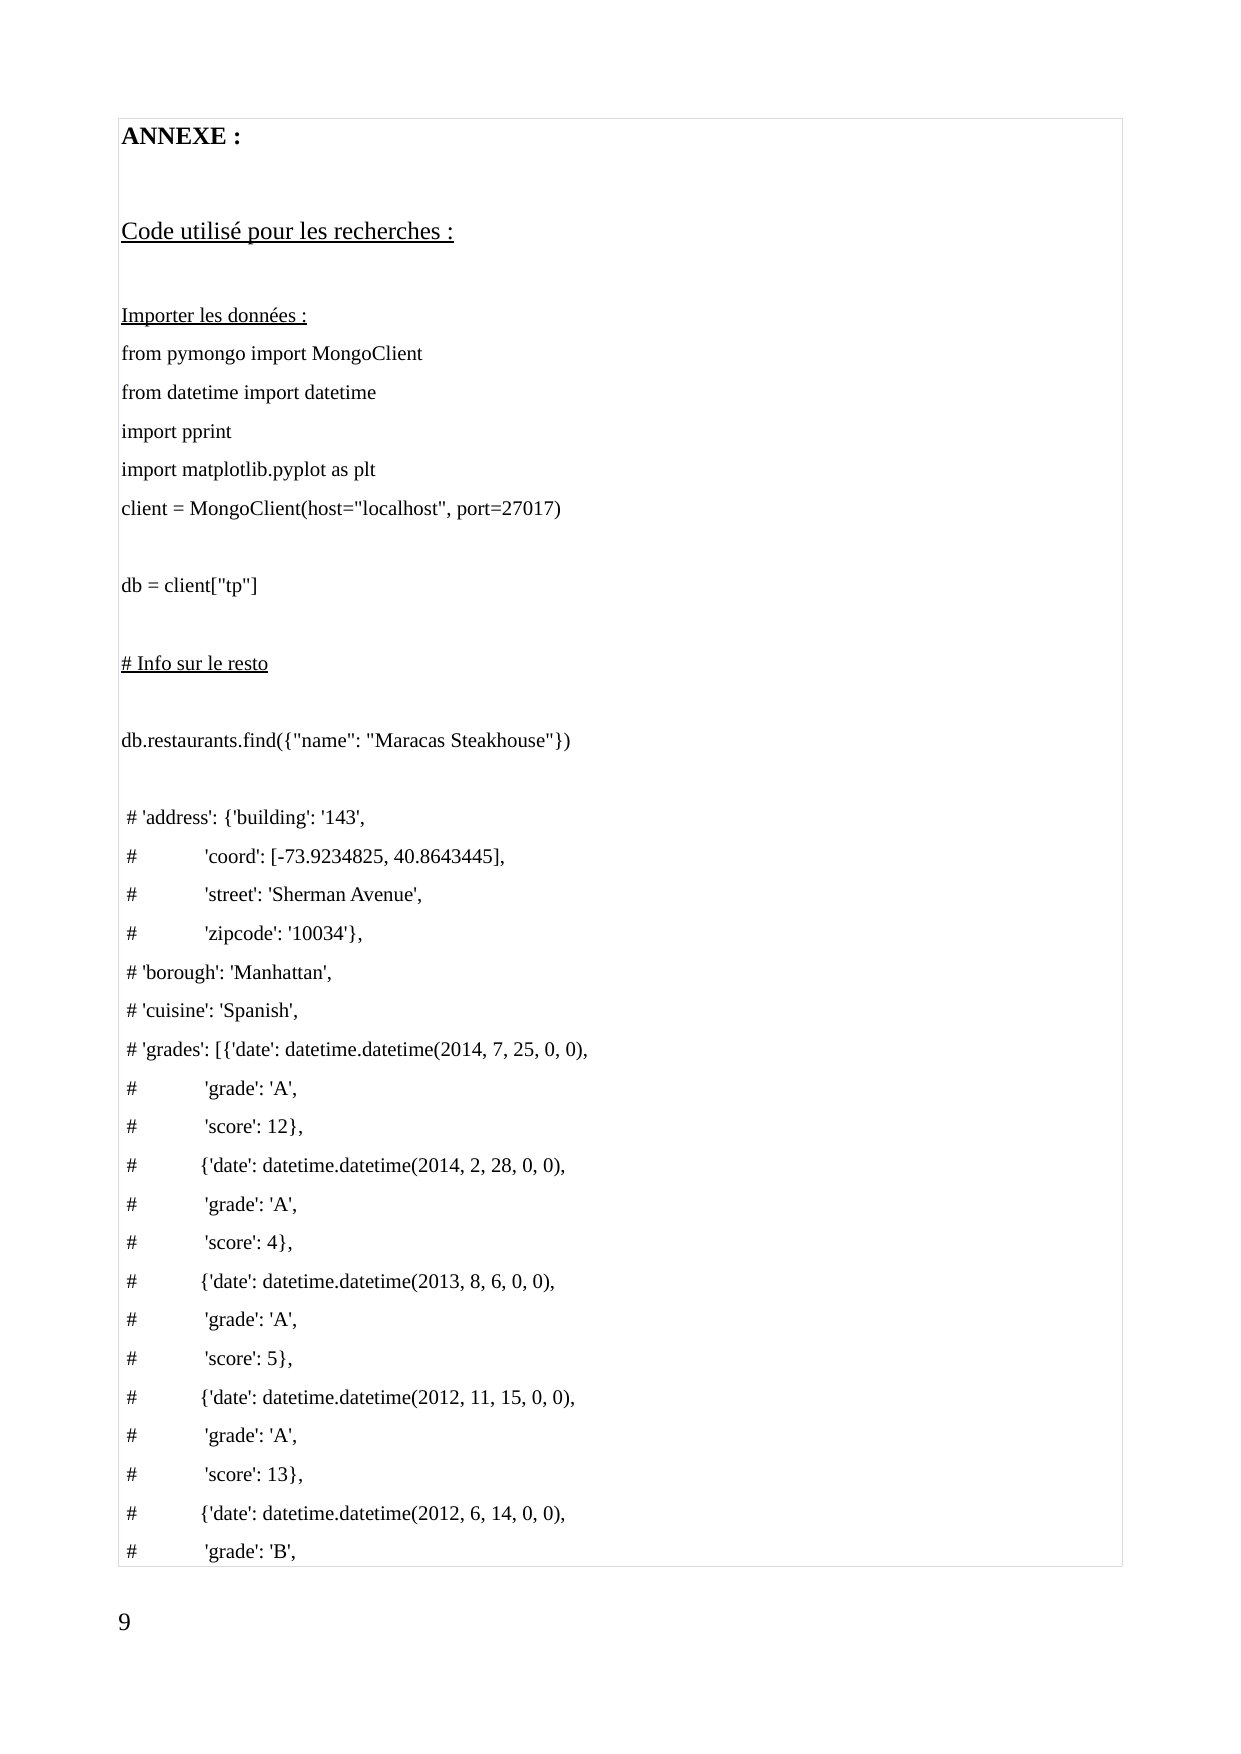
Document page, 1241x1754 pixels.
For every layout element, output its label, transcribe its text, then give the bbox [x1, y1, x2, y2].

text # {'date': datetime.datetime(2014, 2, 28, 0, 0), [119, 1150, 1122, 1177]
text # 'grade': 'A', [119, 1304, 1122, 1331]
text Importer les données : [119, 299, 1122, 327]
text # {'date': datetime.datetime(2012, 6, 14, 0, 0), [119, 1498, 1122, 1525]
text db.restaurants.find({"name": "Maracas Steakhouse"}) [119, 725, 1122, 752]
text # 'coord': [-73.9234825, 40.8643445], [119, 841, 1122, 868]
text Code utilisé pour les recherches : [119, 213, 1122, 245]
text # {'date': datetime.datetime(2012, 11, 15, 0, 0), [119, 1382, 1122, 1409]
text # 'cuisine': 'Spanish', [119, 995, 1122, 1022]
text db = client["tp"] [119, 570, 1122, 597]
text # 'score': 4}, [119, 1227, 1122, 1254]
text client = MongoClient(host="localhost", port=27017) [119, 493, 1122, 520]
text # 'zipcode': '10034'}, [119, 918, 1122, 945]
text # 'score': 12}, [119, 1111, 1122, 1138]
text import pprint [119, 416, 1122, 443]
text # 'street': 'Sherman Avenue', [119, 879, 1122, 906]
text # 'grade': 'A', [119, 1420, 1122, 1447]
text import matplotlib.pyplot as plt [119, 454, 1122, 481]
text # {'date': datetime.datetime(2013, 8, 6, 0, 0), [119, 1266, 1122, 1293]
text # 'grades': [{'date': datetime.datetime(2014, 7, 25, 0, 0), [119, 1034, 1122, 1061]
text # 'score': 5}, [119, 1343, 1122, 1370]
text # 'score': 13}, [119, 1459, 1122, 1486]
text # 'grade': 'B', [119, 1536, 1122, 1566]
text from datetime import datetime [119, 377, 1122, 404]
text # 'grade': 'A', [119, 1072, 1122, 1099]
text # 'address': {'building': '143', [119, 802, 1122, 829]
text from pymongo import MongoClient [119, 338, 1122, 365]
text # 'borough': 'Manhattan', [119, 957, 1122, 984]
text ANNEXE : [119, 119, 1122, 150]
text # 'grade': 'A', [119, 1188, 1122, 1216]
text # Info sur le resto [119, 647, 1122, 674]
